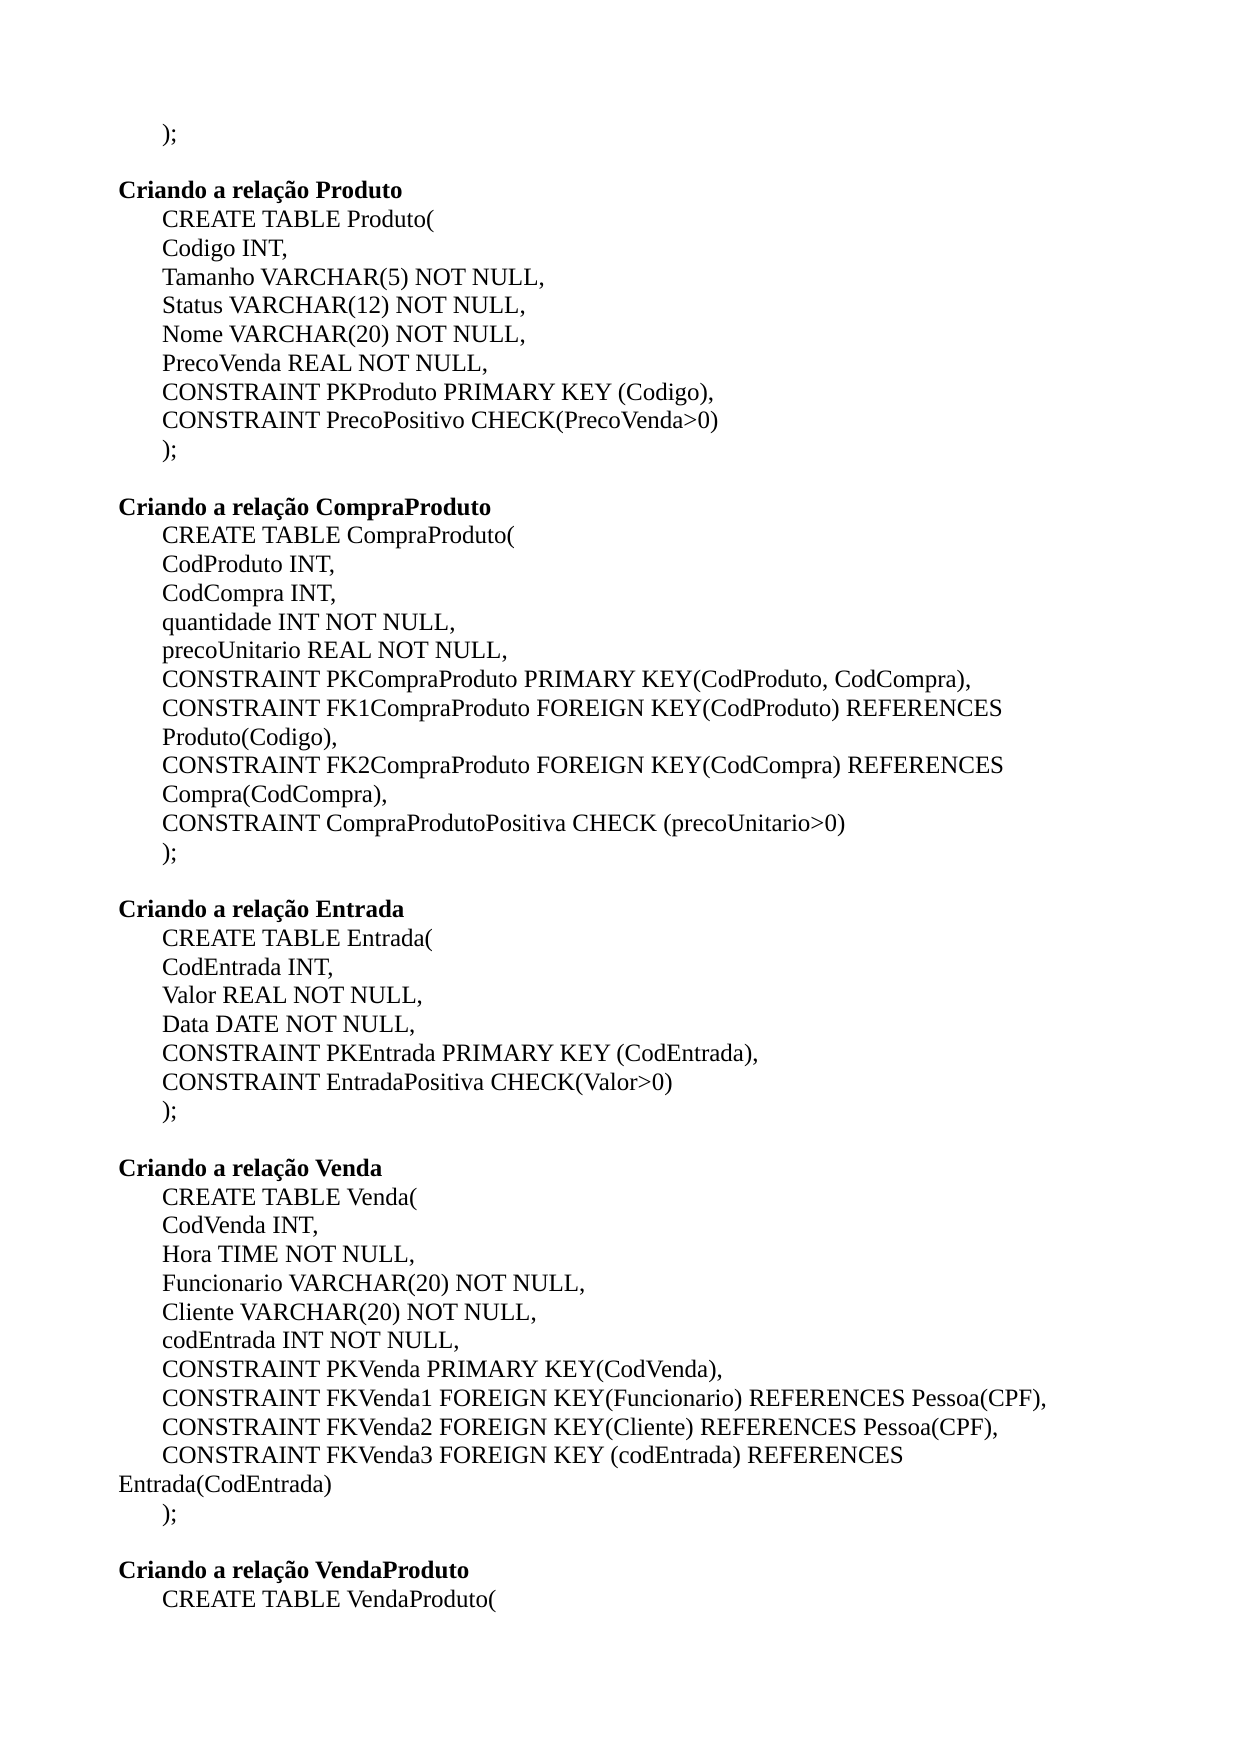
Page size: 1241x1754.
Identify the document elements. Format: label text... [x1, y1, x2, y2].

text CONSTRAINT PKProduto PRIMARY KEY (Codigo), [118, 377, 1122, 406]
text Data DATE NOT NULL, [118, 1009, 1122, 1038]
text PrecoVenda REAL NOT NULL, [118, 348, 1122, 377]
text CREATE TABLE VendaProduto( [118, 1584, 1122, 1613]
text CONSTRAINT FK1CompraProduto FOREIGN KEY(CodProduto) REFERENCES Produto(Codigo), [118, 693, 1122, 751]
text CodEntrada INT, [118, 952, 1122, 981]
text CONSTRAINT PKCompraProduto PRIMARY KEY(CodProduto, CodCompra), [118, 664, 1122, 693]
text Criando a relação VendaProduto [118, 1556, 1122, 1584]
text CONSTRAINT PKVenda PRIMARY KEY(CodVenda), [118, 1354, 1122, 1383]
text CONSTRAINT PrecoPositivo CHECK(PrecoVenda>0) [118, 406, 1122, 434]
text Codigo INT, [118, 233, 1122, 262]
text CREATE TABLE Venda( [118, 1182, 1122, 1211]
text ); [118, 118, 1122, 147]
text CodCompra INT, [118, 578, 1122, 607]
text codEntrada INT NOT NULL, [118, 1326, 1122, 1354]
text Criando a relação Entrada [118, 894, 1122, 923]
text Hora TIME NOT NULL, [118, 1239, 1122, 1268]
text CONSTRAINT PKEntrada PRIMARY KEY (CodEntrada), [118, 1038, 1122, 1067]
text Criando a relação CompraProduto [118, 492, 1122, 521]
text CREATE TABLE Produto( [118, 204, 1122, 233]
text Nome VARCHAR(20) NOT NULL, [118, 319, 1122, 348]
text quantidade INT NOT NULL, [118, 607, 1122, 636]
text Status VARCHAR(12) NOT NULL, [118, 291, 1122, 319]
text Funcionario VARCHAR(20) NOT NULL, [118, 1268, 1122, 1297]
text Valor REAL NOT NULL, [118, 981, 1122, 1009]
text Criando a relação Venda [118, 1153, 1122, 1182]
text CodProduto INT, [118, 549, 1122, 578]
text CONSTRAINT FKVenda3 FOREIGN KEY (codEntrada) REFERENCES Entrada(CodEntrada) [118, 1441, 1122, 1498]
text CONSTRAINT FKVenda2 FOREIGN KEY(Cliente) REFERENCES Pessoa(CPF), [118, 1412, 1122, 1441]
text CREATE TABLE Entrada( [118, 923, 1122, 952]
text CREATE TABLE CompraProduto( [118, 521, 1122, 549]
text ); [118, 1096, 1122, 1124]
text ); [118, 434, 1122, 463]
text Tamanho VARCHAR(5) NOT NULL, [118, 262, 1122, 291]
text CodVenda INT, [118, 1211, 1122, 1239]
text CONSTRAINT EntradaPositiva CHECK(Valor>0) [118, 1067, 1122, 1096]
text Cliente VARCHAR(20) NOT NULL, [118, 1297, 1122, 1326]
text ); [118, 837, 1122, 866]
text ); [118, 1498, 1122, 1527]
text CONSTRAINT CompraProdutoPositiva CHECK (precoUnitario>0) [118, 808, 1122, 837]
text CONSTRAINT FK2CompraProduto FOREIGN KEY(CodCompra) REFERENCES Compra(CodCompra), [118, 751, 1122, 808]
text Criando a relação Produto [118, 176, 1122, 204]
text CONSTRAINT FKVenda1 FOREIGN KEY(Funcionario) REFERENCES Pessoa(CPF), [118, 1383, 1122, 1412]
text precoUnitario REAL NOT NULL, [118, 636, 1122, 664]
